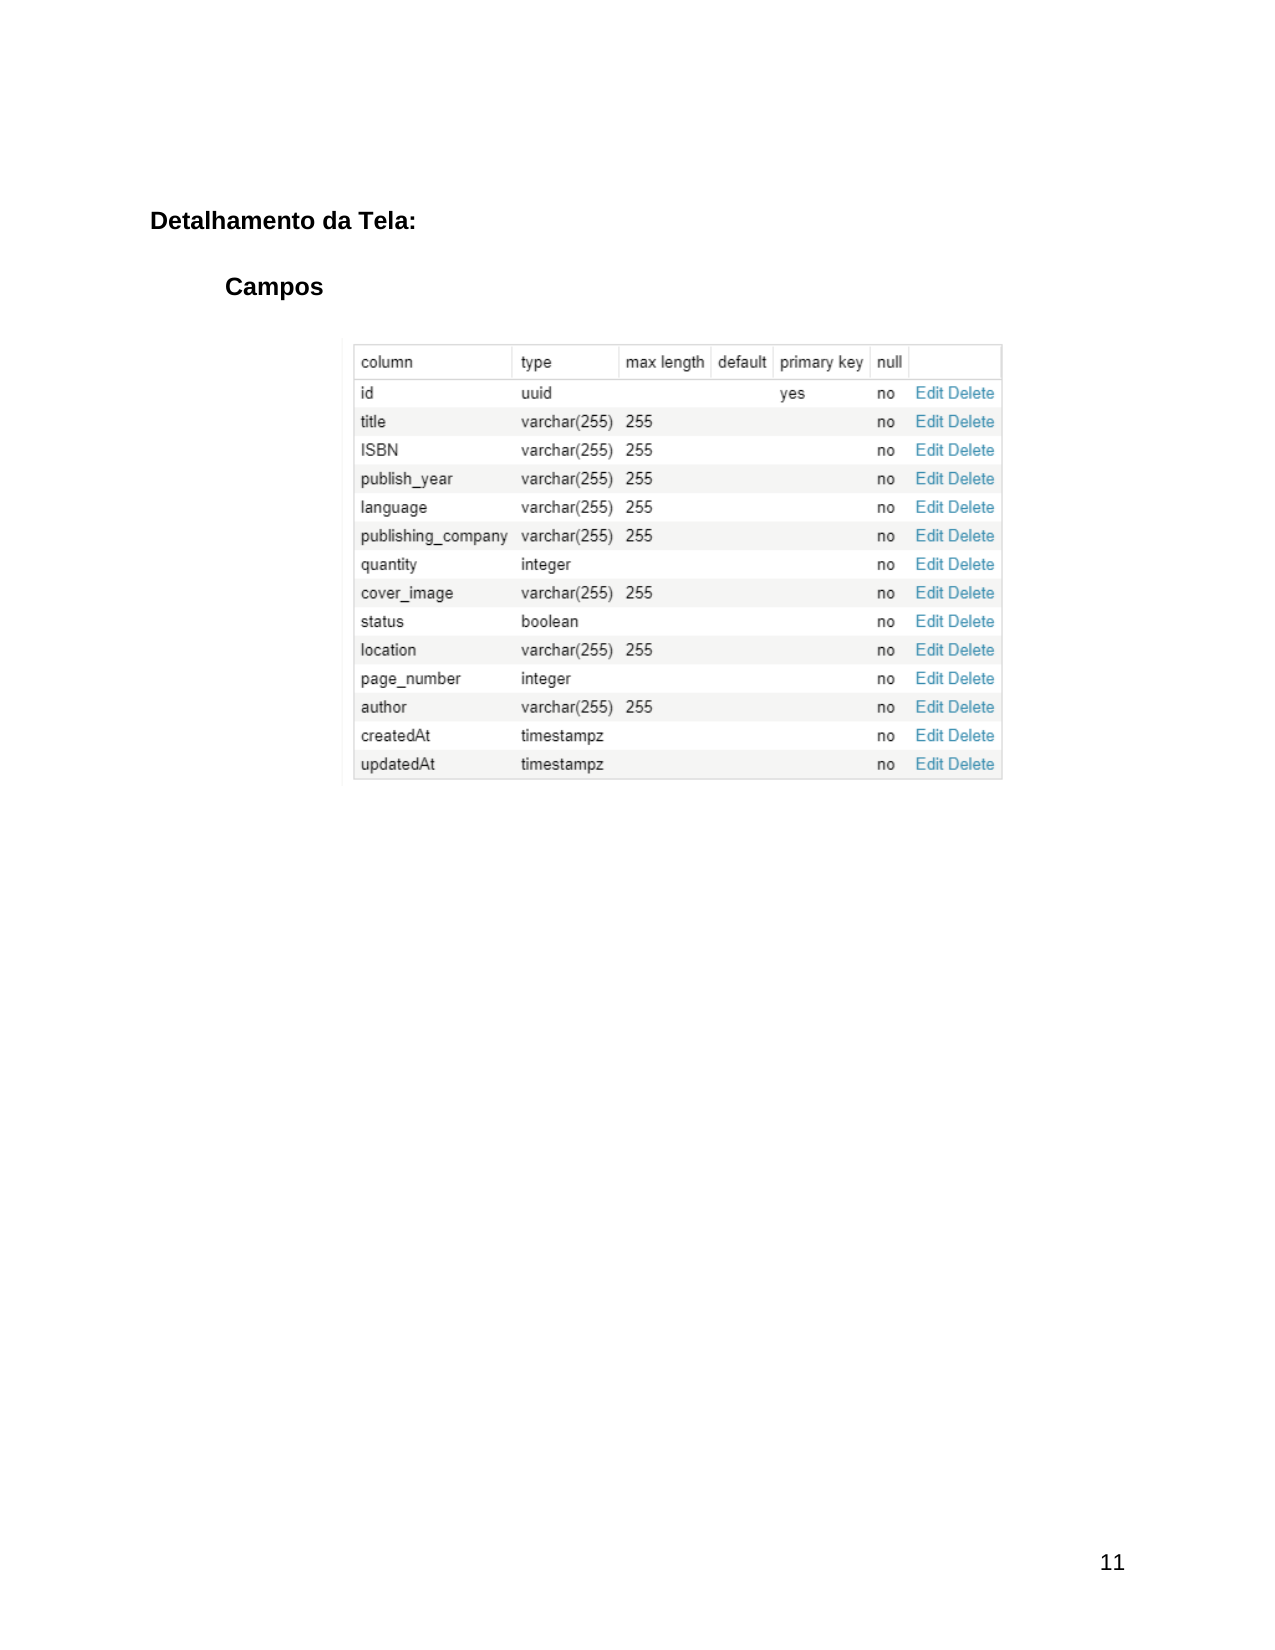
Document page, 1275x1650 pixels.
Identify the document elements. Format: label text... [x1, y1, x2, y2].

text Campos [225, 272, 1125, 301]
picture [341, 338, 1009, 786]
text Detalhamento da Tela: [150, 206, 1125, 235]
